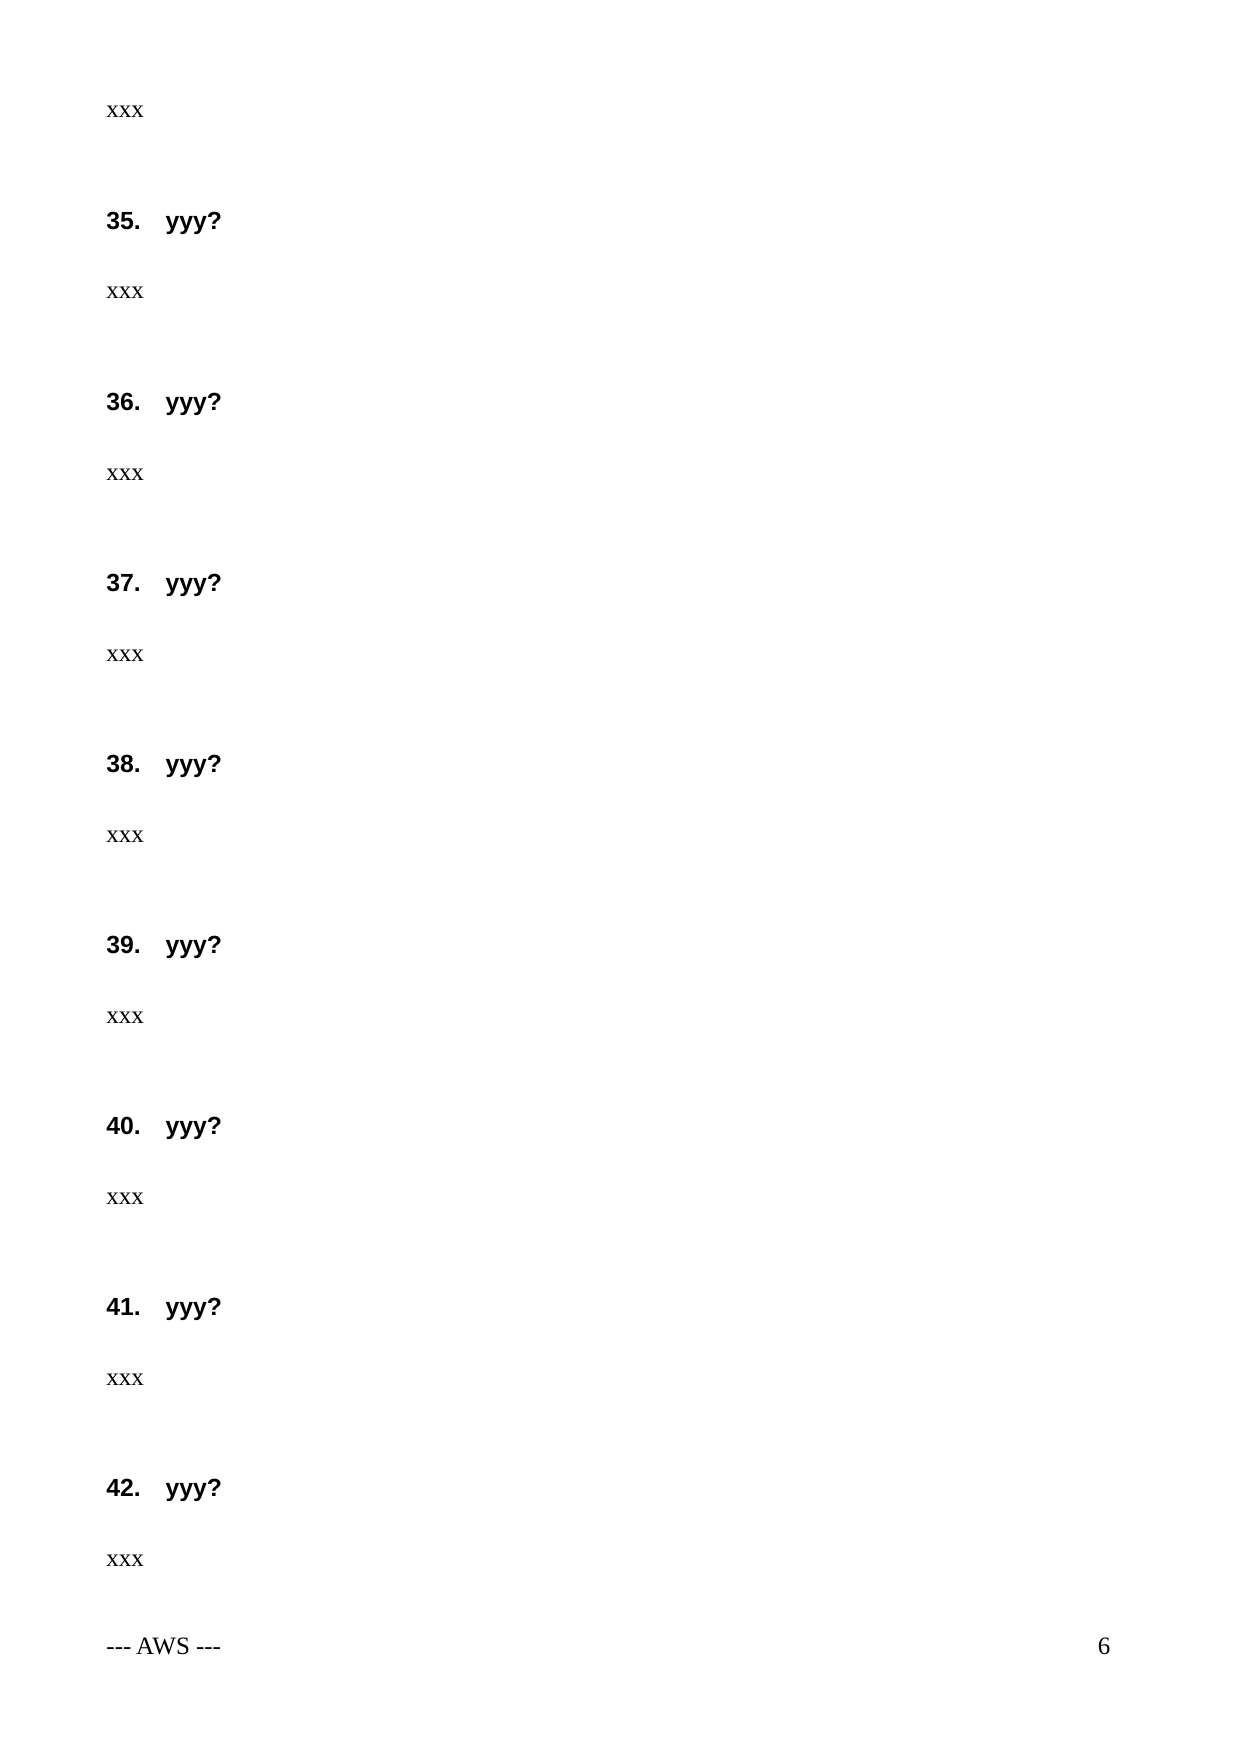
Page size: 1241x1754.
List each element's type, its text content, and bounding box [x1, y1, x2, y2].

subtitle yyy? [106, 1111, 1134, 1139]
subtitle yyy? [106, 206, 1134, 234]
subtitle yyy? [106, 568, 1134, 596]
text xxx [106, 1543, 1134, 1572]
text xxx [106, 457, 1134, 485]
text xxx [106, 1000, 1134, 1028]
text xxx [106, 638, 1134, 666]
subtitle yyy? [106, 930, 1134, 958]
subtitle yyy? [106, 387, 1134, 415]
subtitle yyy? [106, 1473, 1134, 1502]
text xxx [106, 94, 1134, 123]
text xxx [106, 1181, 1134, 1209]
subtitle yyy? [106, 749, 1134, 777]
text xxx [106, 1362, 1134, 1391]
subtitle yyy? [106, 1292, 1134, 1321]
text xxx [106, 819, 1134, 847]
text xxx [106, 276, 1134, 304]
